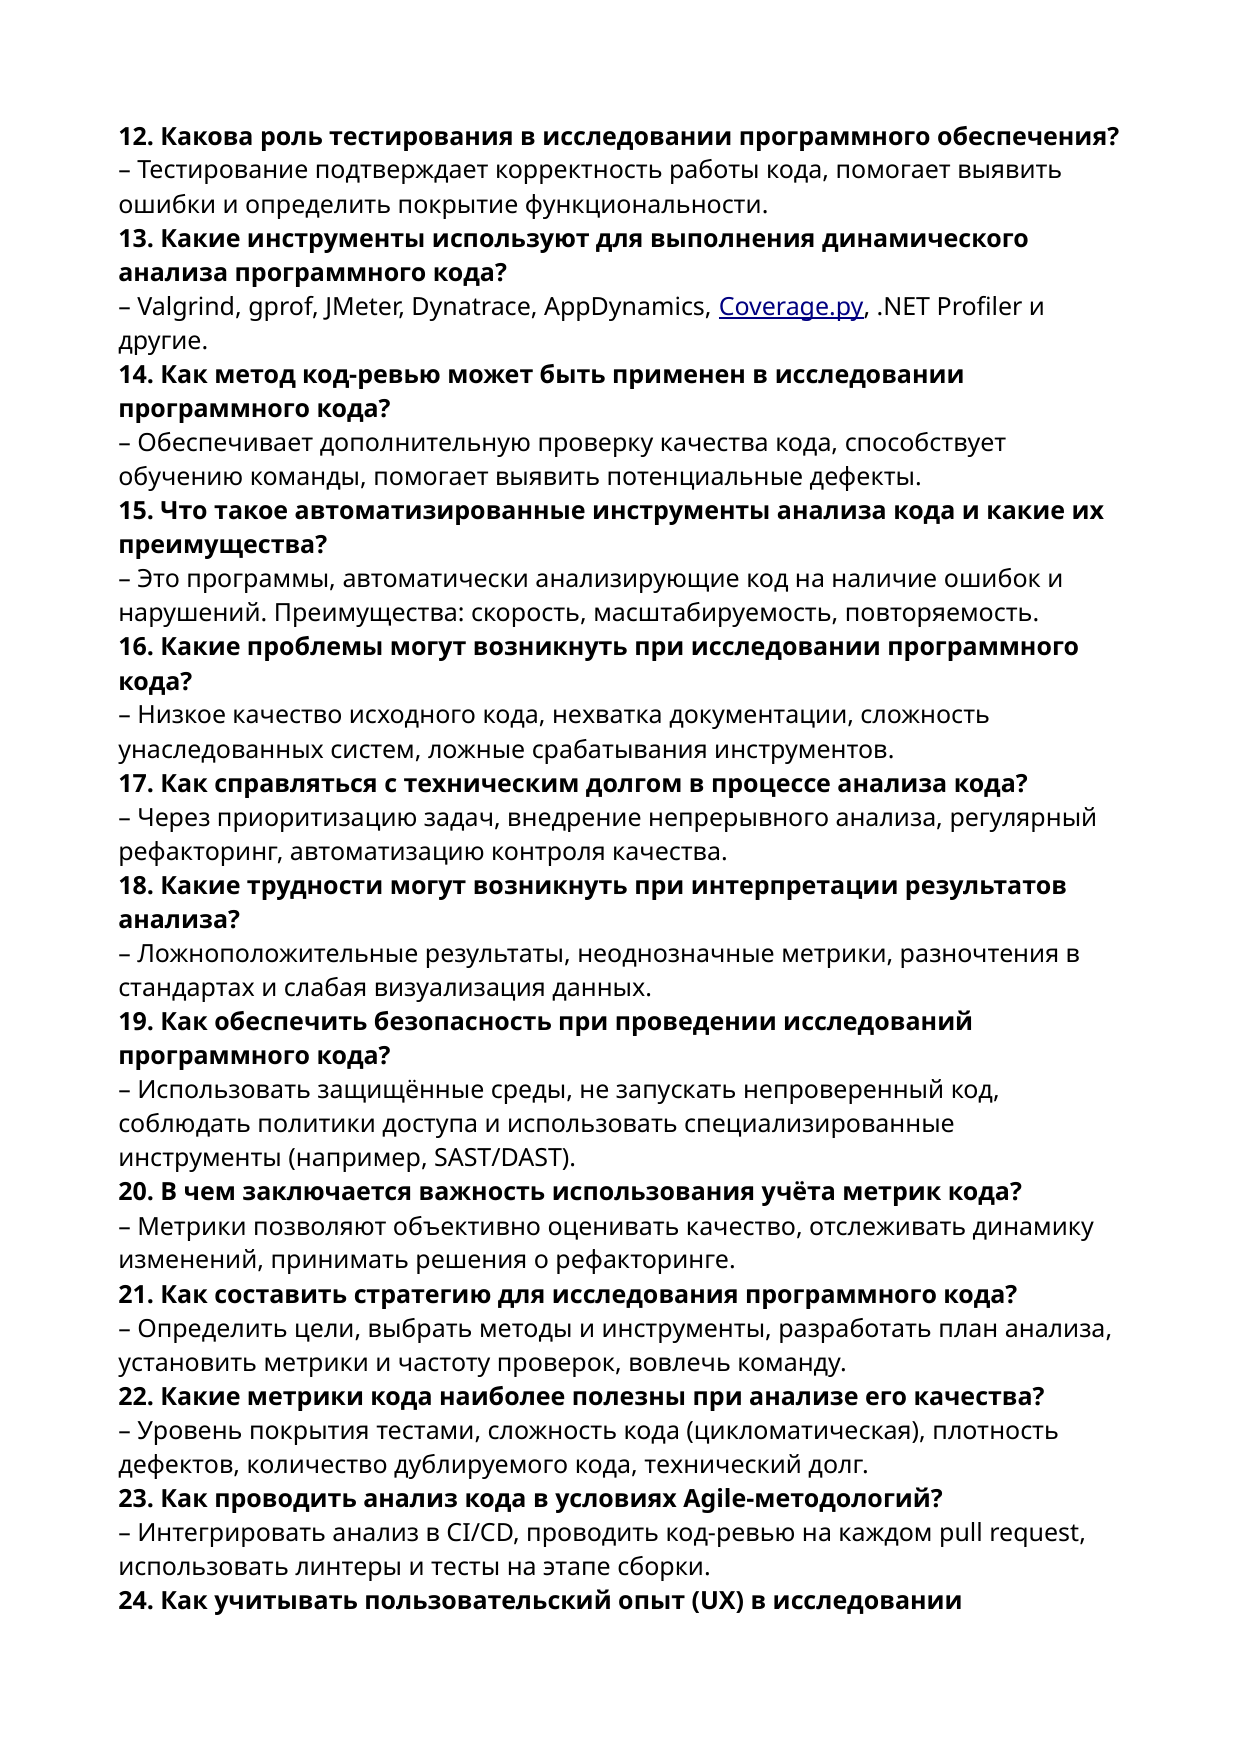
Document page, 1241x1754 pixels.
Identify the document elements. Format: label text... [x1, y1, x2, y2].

text 12. Какова роль тестирования в исследовании программного обеспечения? – Тестирование подтверждает корректность работы кода, помогает выявить ошибки и определить покрытие функциональности. 13. Какие инструменты используют для выполнения динамического анализа программного кода? – Valgrind, gprof, JMeter, Dynatrace, AppDynamics, Coverage.py, .NET Profiler и другие. 14. Как метод код-ревью может быть применен в исследовании программного кода? – Обеспечивает дополнительную проверку качества кода, способствует обучению команды, помогает выявить потенциальные дефекты. 15. Что такое автоматизированные инструменты анализа кода и какие их преимущества? – Это программы, автоматически анализирующие код на наличие ошибок и нарушений. Преимущества: скорость, масштабируемость, повторяемость. 16. Какие проблемы могут возникнуть при исследовании программного кода? – Низкое качество исходного кода, нехватка документации, сложность унаследованных систем, ложные срабатывания инструментов. 17. Как справляться с техническим долгом в процессе анализа кода? – Через приоритизацию задач, внедрение непрерывного анализа, регулярный рефакторинг, автоматизацию контроля качества. 18. Какие трудности могут возникнуть при интерпретации результатов анализа? – Ложноположительные результаты, неоднозначные метрики, разночтения в стандартах и слабая визуализация данных. 19. Как обеспечить безопасность при проведении исследований программного кода? – Использовать защищённые среды, не запускать непроверенный код, соблюдать политики доступа и использовать специализированные инструменты (например, SAST/DAST). 20. В чем заключается важность использования учёта метрик кода? – Метрики позволяют объективно оценивать качество, отслеживать динамику изменений, принимать решения о рефакторинге. 21. Как составить стратегию для исследования программного кода? – Определить цели, выбрать методы и инструменты, разработать план анализа, установить метрики и частоту проверок, вовлечь команду. 22. Какие метрики кода наиболее полезны при анализе его качества? – Уровень покрытия тестами, сложность кода (цикломатическая), плотность дефектов, количество дублируемого кода, технический долг. 23. Как проводить анализ кода в условиях Agile-методологий? – Интегрировать анализ в CI/CD, проводить код-ревью на каждом pull request, использовать линтеры и тесты на этапе сборки. 24. Как учитывать пользовательский опыт (UX) в исследовании [118, 118, 1122, 1617]
